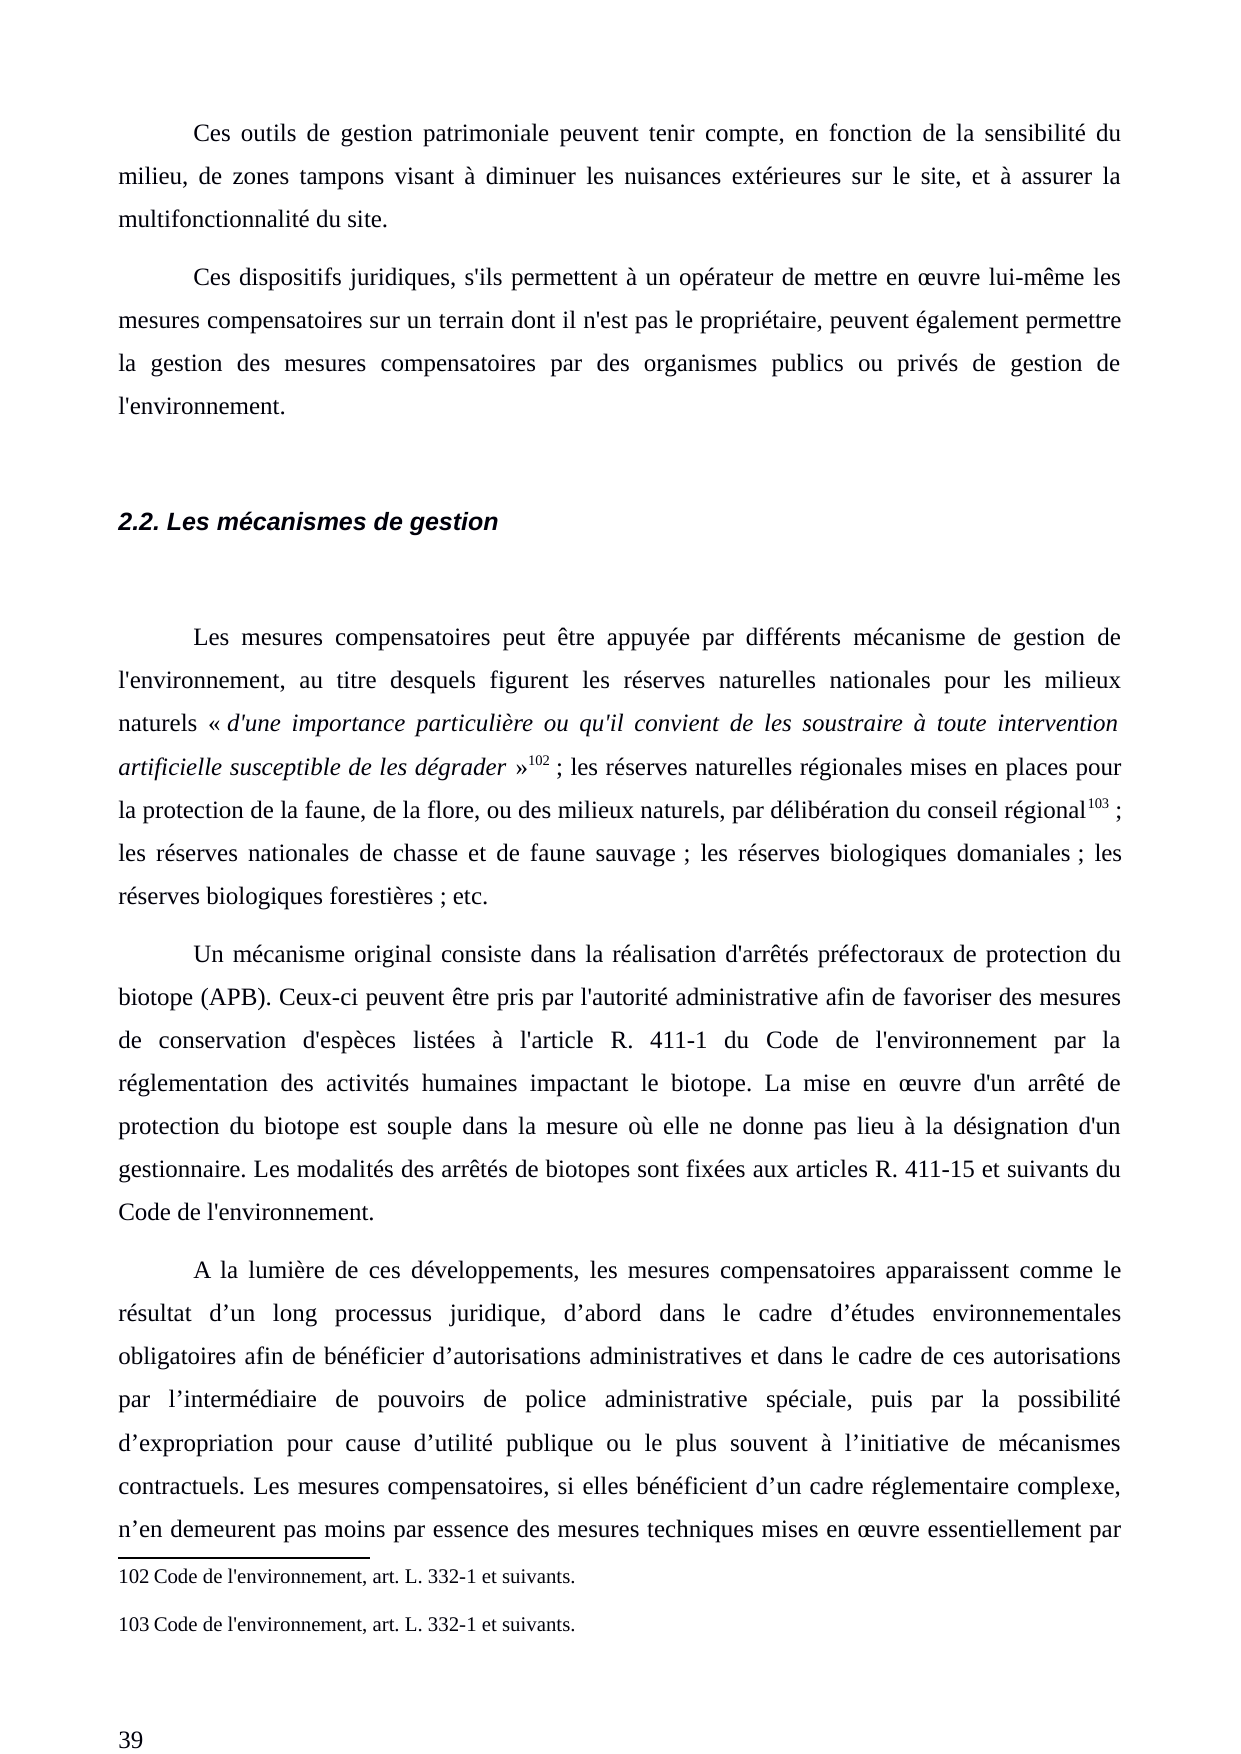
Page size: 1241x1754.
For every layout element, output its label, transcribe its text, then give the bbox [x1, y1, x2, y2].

text 2.2. Les mécanismes de gestion [118, 507, 1122, 536]
text Un mécanisme original consiste dans la réalisation d'arrêtés préfectoraux de protection du biotope (APB). Ceux-ci peuvent être pris par l'autorité administrative afin de favoriser des mesures de conservation d'espèces listées à l'article R. 411-1 du Code de l'environnement par la réglementation des activités humaines impactant le biotope. La mise en œuvre d'un arrêté de protection du biotope est souple dans la mesure où elle ne donne pas lieu à la désignation d'un gestionnaire. Les modalités des arrêtés de biotopes sont fixées aux articles R. 411-15 et suivants du Code de l'environnement. [118, 939, 1122, 1226]
text Ces outils de gestion patrimoniale peuvent tenir compte, en fonction de la sensibilité du milieu, de zones tampons visant à diminuer les nuisances extérieures sur le site, et à assurer la multifonctionnalité du site. [118, 118, 1122, 233]
text A la lumière de ces développements, les mesures compensatoires apparaissent comme le résultat d’un long processus juridique, d’abord dans le cadre d’études environnementales obligatoires afin de bénéficier d’autorisations administratives et dans le cadre de ces autorisations par l’intermédiaire de pouvoirs de police administrative spéciale, puis par la possibilité d’expropriation pour cause d’utilité publique ou le plus souvent à l’initiative de mécanismes contractuels. Les mesures compensatoires, si elles bénéficient d’un cadre réglementaire complexe, n’en demeurent pas moins par essence des mesures techniques mises en œuvre essentiellement par [118, 1255, 1122, 1543]
text Les mesures compensatoires peut être appuyée par différents mécanisme de gestion de l'environnement, au titre desquels figurent les réserves naturelles nationales pour les milieux naturels « d'une importance particulière ou qu'il convient de les soustraire à toute intervention artificielle susceptible de les dégrader » ; les réserves naturelles régionales mises en places pour la protection de la faune, de la flore, ou des milieux naturels, par délibération du conseil régional ; les réserves nationales de chasse et de faune sauvage ; les réserves biologiques domaniales ; les réserves biologiques forestières ; etc. [118, 622, 1122, 910]
text Code de l'environnement, art. L. 332-1 et suivants. [118, 1612, 1122, 1636]
text Ces dispositifs juridiques, s'ils permettent à un opérateur de mettre en œuvre lui-même les mesures compensatoires sur un terrain dont il n'est pas le propriétaire, peuvent également permettre la gestion des mesures compensatoires par des organismes publics ou privés de gestion de l'environnement. [118, 262, 1122, 420]
text Code de l'environnement, art. L. 332-1 et suivants. [118, 1564, 1122, 1588]
